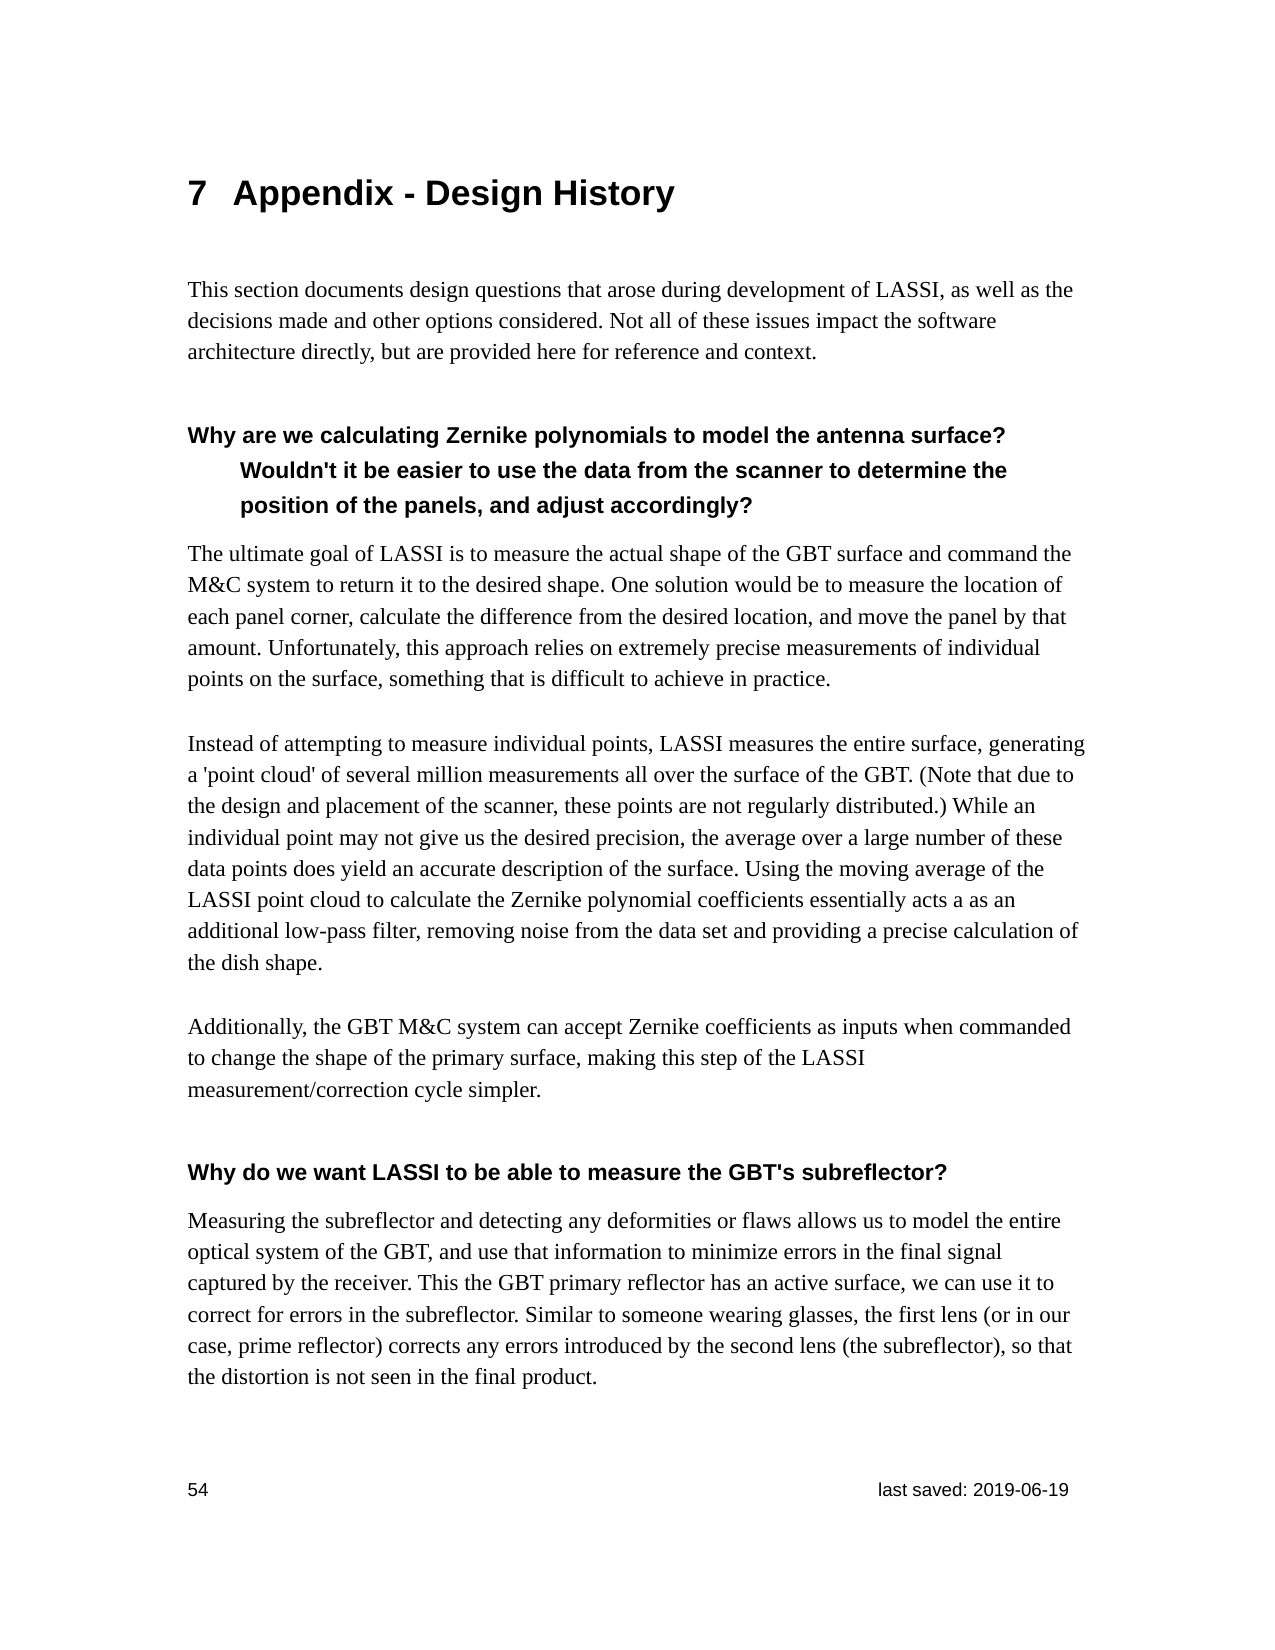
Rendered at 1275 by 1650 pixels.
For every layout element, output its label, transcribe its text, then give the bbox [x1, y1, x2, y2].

text The ultimate goal of LASSI is to measure the actual shape of the GBT surface and command the M&C system to return it to the desired shape. One solution would be to measure the location of each panel corner, calculate the difference from the desired location, and move the panel by that amount. Unfortunately, this approach relies on extremely precise measurements of individual points on the surface, something that is difficult to achieve in practice. [187, 535, 1087, 692]
text Measuring the subreflector and detecting any deformities or flaws allows us to model the entire optical system of the GBT, and use that information to minimize errors in the final signal captured by the receiver. This the GBT primary reflector has an active surface, we can use it to correct for errors in the subreflector. Similar to someone wearing glasses, the first lens (or in our case, prime reflector) corrects any errors introduced by the second lens (the subreflector), so that the distortion is not seen in the final product. [187, 1202, 1087, 1389]
text Why do we want LASSI to be able to measure the GBT's subreflector? [187, 1150, 1087, 1185]
subtitle Appendix - Design History [187, 156, 1087, 212]
text Additionally, the GBT M&C system can accept Zernike coefficients as inputs when commanded to change the shape of the primary surface, making this step of the LASSI measurement/correction cycle simpler. [187, 1008, 1087, 1102]
text This section documents design questions that arose during development of LASSI, as well as the decisions made and other options considered. Not all of these issues impact the software architecture directly, but are provided here for reference and context. [187, 271, 1087, 364]
text Instead of attempting to measure individual points, LASSI measures the entire surface, generating a 'point cloud' of several million measurements all over the surface of the GBT. (Note that due to the design and placement of the scanner, these points are not regularly distributed.) While an individual point may not give us the desired precision, the average over a large number of these data points does yield an accurate description of the surface. Using the moving average of the LASSI point cloud to calculate the Zernike polynomial coefficients essentially acts a as an additional low-pass filter, removing noise from the data set and providing a precise calculation of the dish shape. [187, 725, 1087, 975]
text Why are we calculating Zernike polynomials to model the antenna surface? Wouldn't it be easier to use the data from the scanner to determine the position of the panels, and adjust accordingly? [187, 412, 1087, 519]
